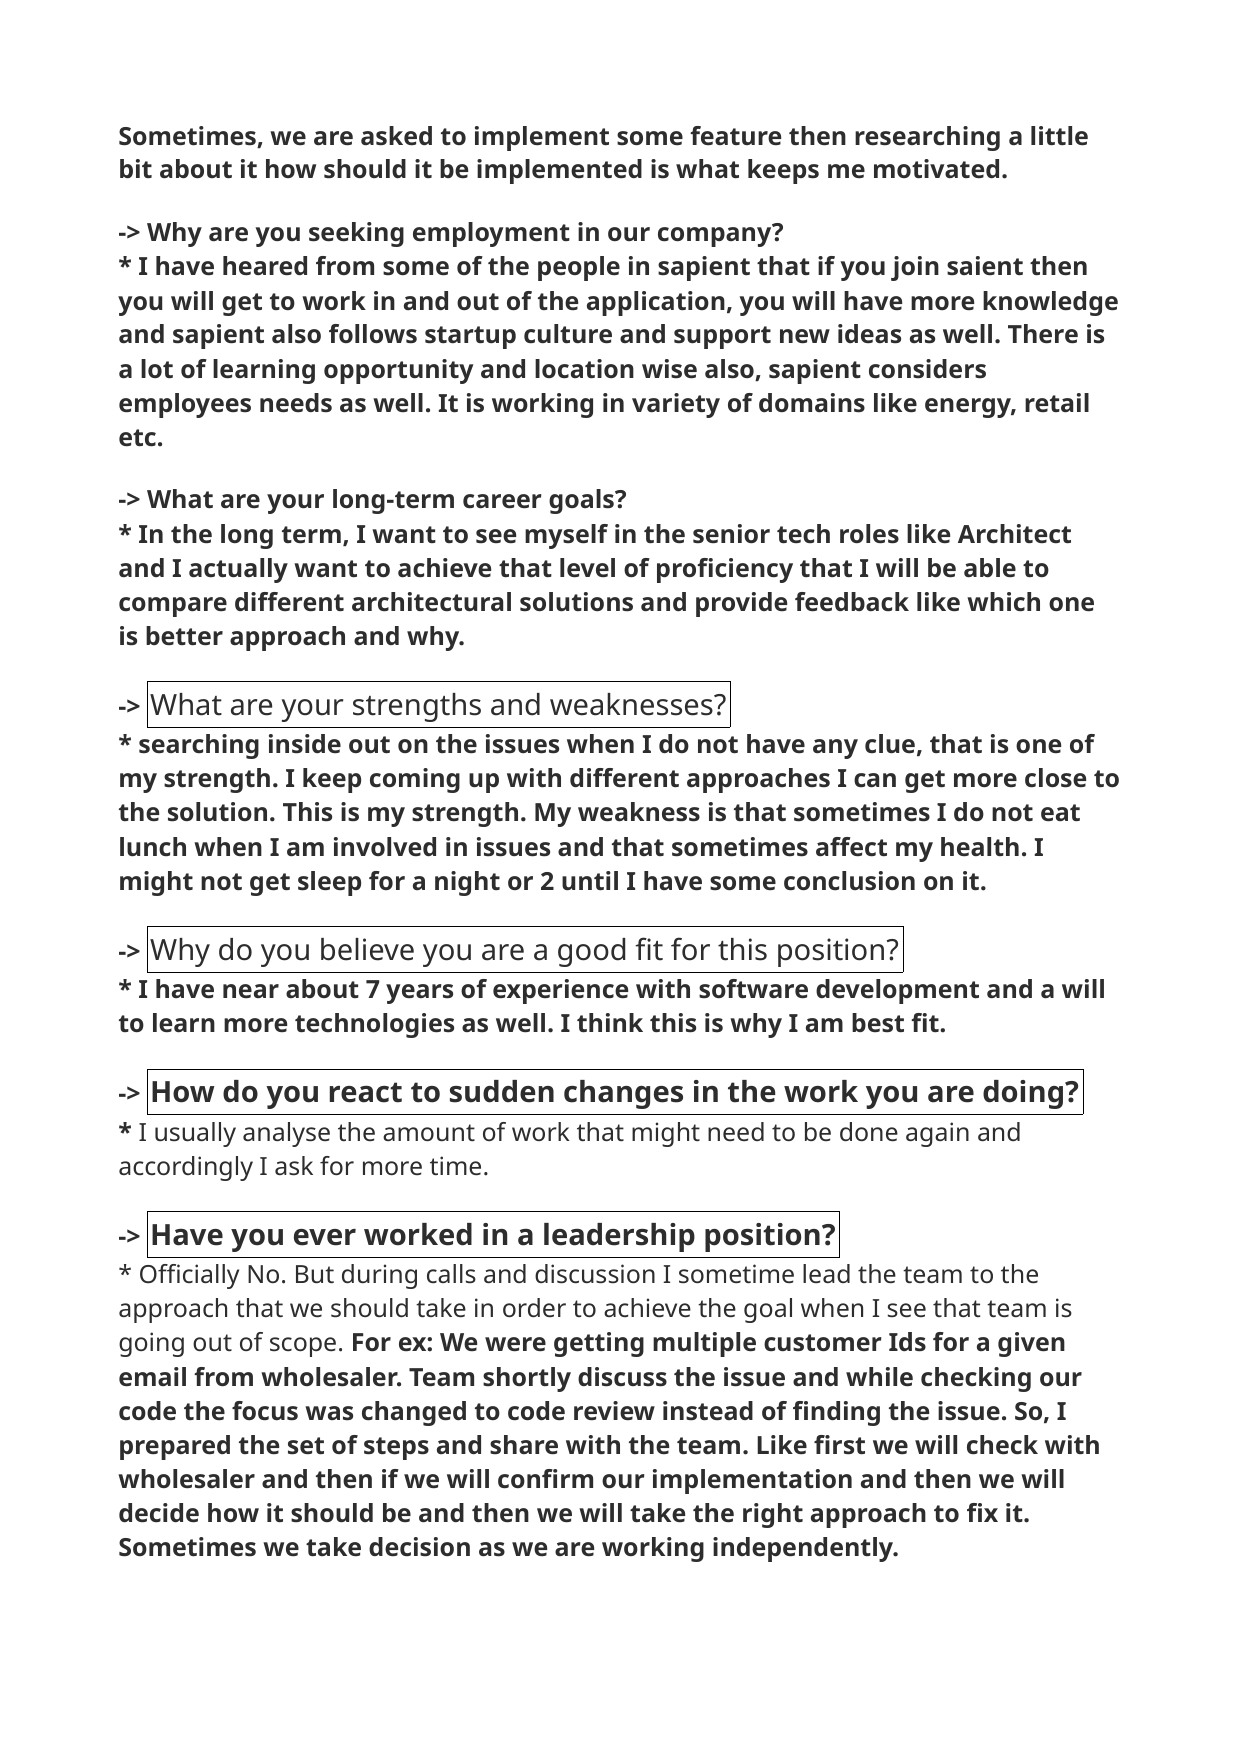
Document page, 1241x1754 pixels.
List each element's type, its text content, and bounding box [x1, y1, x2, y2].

text Have you ever worked in a leadership position? [148, 1212, 839, 1257]
text * I have heared from some of the people in sapient that if you join saient then you will get to work in and out of the application, you will have more knowledge and sapient also follows startup culture and support new ideas as well. There is a lot of learning opportunity and location wise also, sapient considers employees needs as well. It is working in variety of domains like energy, retail etc. [118, 249, 1122, 453]
text -> [118, 926, 147, 972]
text [1084, 1069, 1122, 1114]
text * I have near about 7 years of experience with software development and a will to learn more technologies as well. I think this is why I am best fit. [118, 972, 1122, 1040]
text Sometimes, we are asked to implement some feature then researching a little bit about it how should it be implemented is what keeps me motivated. [118, 118, 1122, 186]
text -> [118, 1211, 147, 1257]
text How do you react to sudden changes in the work you are doing? [148, 1070, 1083, 1114]
text * Officially No. But during calls and discussion I sometime lead the team to the approach that we should take in order to achieve the goal when I see that team is going out of scope. For ex: We were getting multiple customer Ids for a given email from wholesaler. Team shortly discuss the issue and while checking our code the focus was changed to code review instead of finding the issue. So, I prepared the set of steps and share with the team. Like first we will check with wholesaler and then if we will confirm our implementation and then we will decide how it should be and then we will take the right approach to fix it. Sometimes we take decision as we are working independently. [118, 1257, 1122, 1563]
text -> What are your long-term career goals? [118, 482, 1122, 516]
text [904, 926, 1122, 972]
text Why do you believe you are a good fit for this position? [148, 927, 903, 972]
text -> [118, 1069, 147, 1114]
text [840, 1211, 1122, 1257]
text * I usually analyse the amount of work that might need to be done again and accordingly I ask for more time. [118, 1114, 1122, 1182]
text * In the long term, I want to see myself in the senior tech roles like Architect and I actually want to achieve that level of proficiency that I will be able to compare different architectural solutions and provide feedback like which one is better approach and why. [118, 516, 1122, 652]
text -> [118, 681, 147, 727]
text * searching inside out on the issues when I do not have any clue, that is one of my strength. I keep coming up with different approaches I can get more close to the solution. This is my strength. My weakness is that sometimes I do not eat lunch when I am involved in issues and that sometimes affect my health. I might not get sleep for a night or 2 until I have some conclusion on it. [118, 727, 1122, 897]
text [731, 681, 1122, 727]
text What are your strengths and weaknesses? [148, 682, 730, 727]
text -> Why are you seeking employment in our company? [118, 215, 1122, 249]
